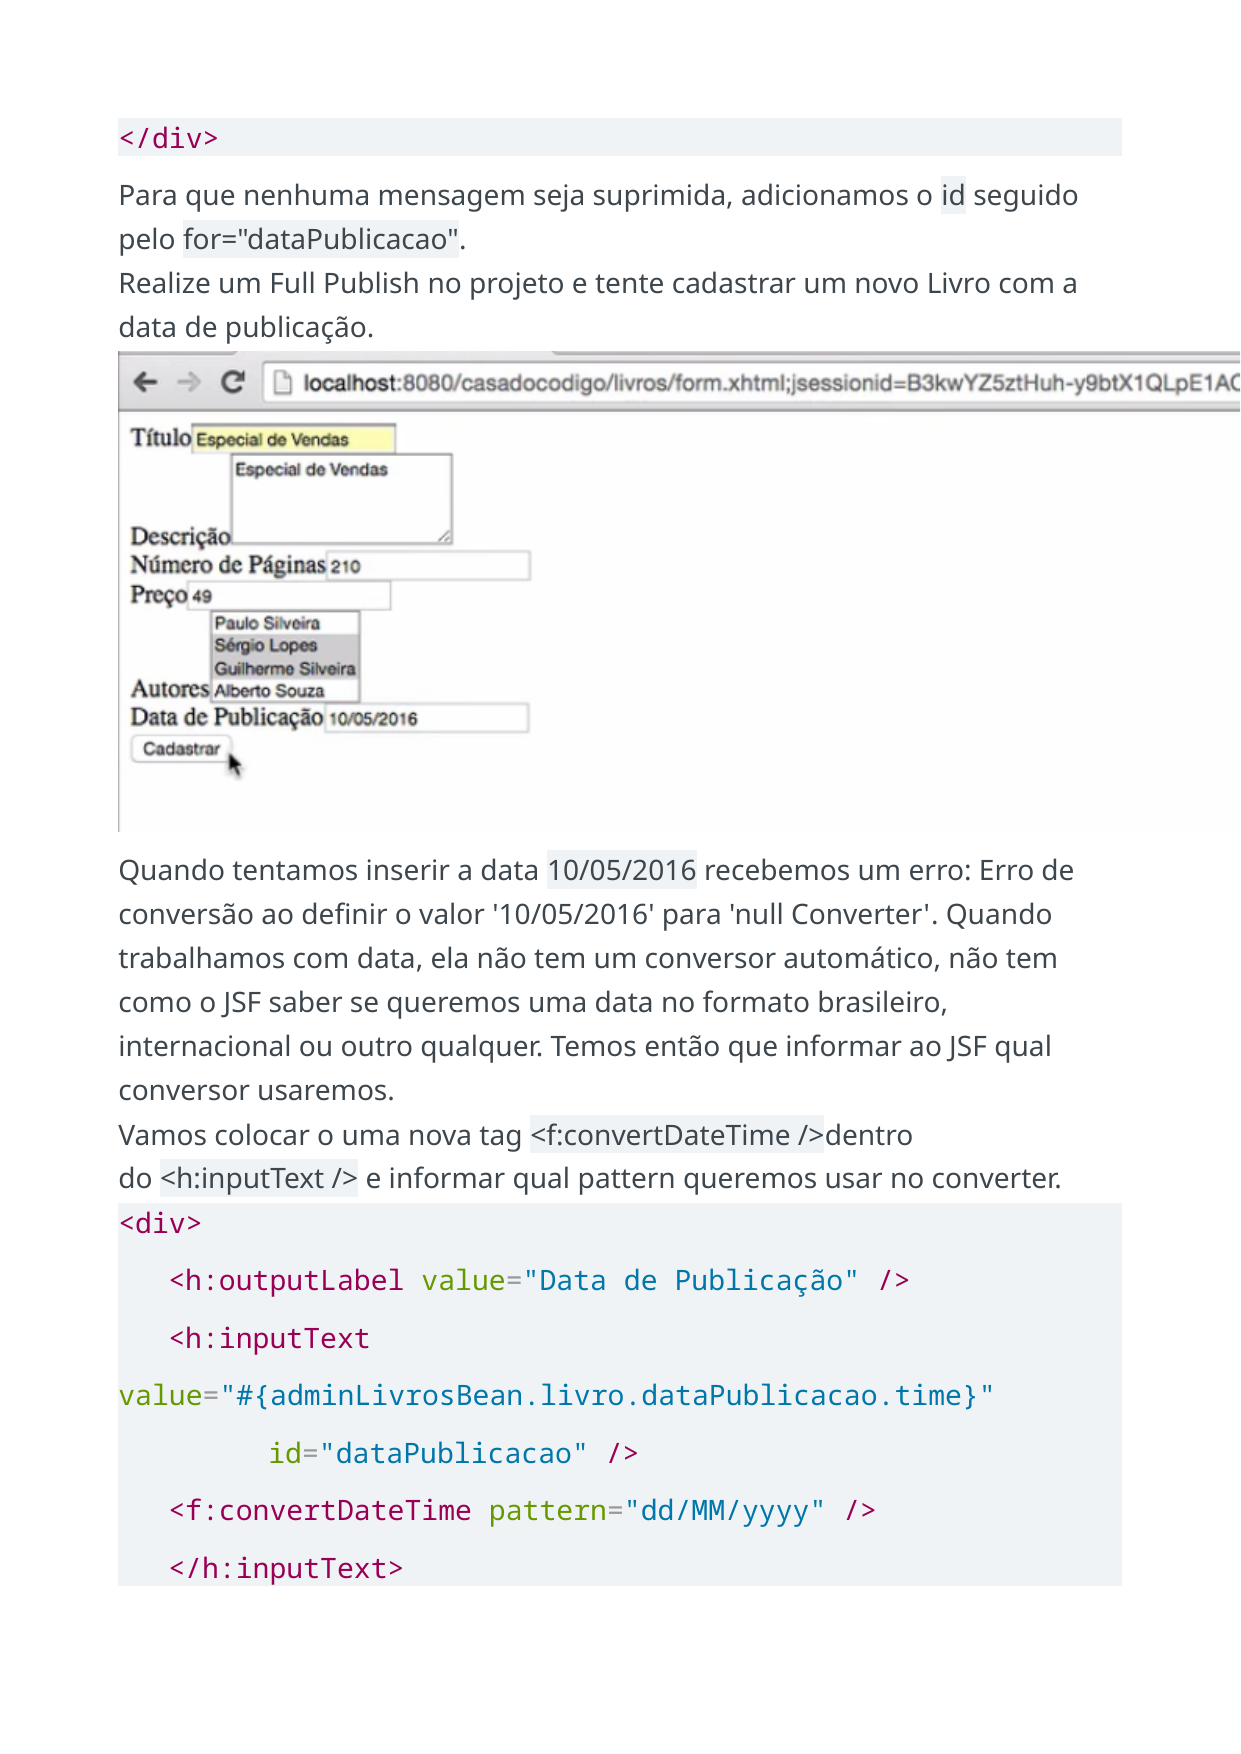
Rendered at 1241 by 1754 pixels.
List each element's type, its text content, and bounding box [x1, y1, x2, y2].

text <h:inputText value="#{adminLivrosBean.livro.dataPublicacao.time}" [118, 1318, 1122, 1414]
text <h:outputLabel value="Data de Publicação" /> [118, 1260, 1122, 1299]
picture [118, 351, 1241, 832]
text Realize um Full Publish no projeto e tente cadastrar um novo Livro com a data de publicação. [118, 264, 1122, 346]
text Quando tentamos inserir a data 10/05/2016 recebemos um erro: Erro de conversão ao definir o valor '10/05/2016' para 'null Converter'. Quando trabalhamos com data, ela não tem um conversor automático, não tem como o JSF saber se queremos uma data no formato brasileiro, internacional ou outro qualquer. Temos então que informar ao JSF qual conversor usaremos. [118, 850, 1122, 1109]
text Vamos colocar o uma nova tag <f:convertDateTime />dentro do <h:inputText /> e informar qual pattern queremos usar no converter. [118, 1115, 1122, 1197]
text </div> [118, 118, 1122, 156]
text <f:convertDateTime pattern="dd/MM/yyyy" /> [118, 1490, 1122, 1529]
text </h:inputText> [118, 1548, 1122, 1586]
text <div> [118, 1203, 1122, 1241]
text id="dataPublicacao" /> [118, 1433, 1122, 1471]
text Para que nenhuma mensagem seja suprimida, adicionamos o id seguido pelo for="dataPublicacao". [118, 176, 1122, 258]
